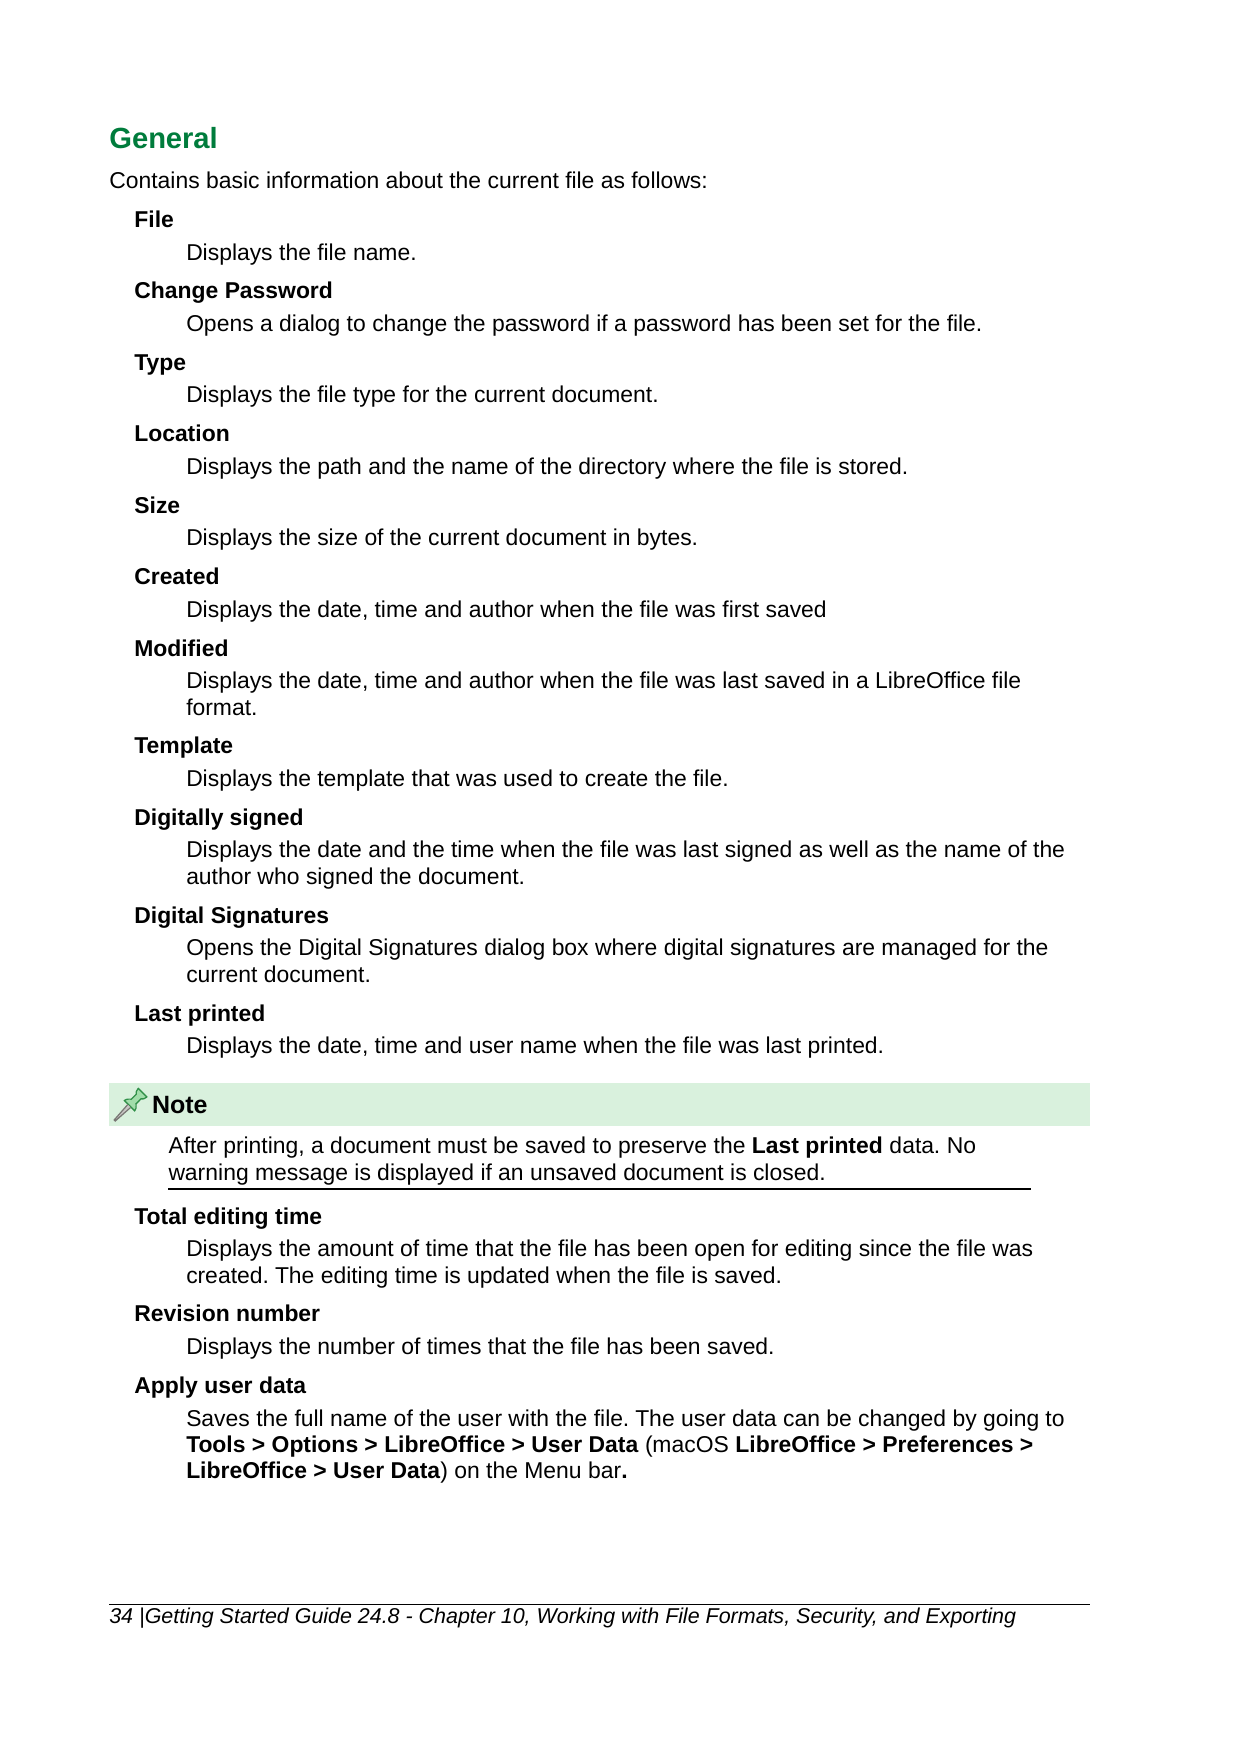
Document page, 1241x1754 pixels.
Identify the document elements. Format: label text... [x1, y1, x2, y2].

text Total editing time [134, 1203, 1090, 1229]
text Displays the number of times that the file has been saved. [186, 1333, 1090, 1359]
text Displays the date, time and user name when the file was last printed. [186, 1032, 1090, 1058]
subtitle General [109, 121, 1090, 154]
text Displays the amount of time that the file has been open for editing since the file was created. The editing time is updated when the file is saved. [186, 1235, 1090, 1288]
text Type [134, 349, 1090, 375]
text Modified [134, 634, 1090, 661]
text After printing, a document must be saved to preserve the Last printed data. No warning message is displayed if an unsaved document is closed. [168, 1132, 1031, 1188]
subtitle Note [109, 1083, 1090, 1126]
text Displays the file name. [186, 238, 1090, 265]
text Displays the template that was used to create the file. [186, 765, 1090, 791]
text Digitally signed [134, 804, 1090, 830]
list Contains basic information about the current file as follows: [109, 167, 1090, 193]
text Saves the full name of the user with the file. The user data can be changed by going to Tools > Options > LibreOffice > User Data (macOS LibreOffice > Preferences > LibreOffice > User Data) on the Menu bar. [186, 1404, 1090, 1483]
text Displays the date and the time when the file was last signed as well as the name of the author who signed the document. [186, 836, 1090, 889]
text File [134, 206, 1090, 232]
text Last printed [134, 999, 1090, 1026]
text Size [134, 492, 1090, 518]
text Revision number [134, 1300, 1090, 1327]
text Digital Signatures [134, 902, 1090, 928]
text Apply user data [134, 1372, 1090, 1398]
text Location [134, 420, 1090, 447]
text Displays the path and the name of the directory where the file is stored. [186, 453, 1090, 479]
text Displays the size of the current document in bytes. [186, 524, 1090, 551]
text Displays the date, time and author when the file was last saved in a LibreOffice file format. [186, 667, 1090, 720]
text Opens the Digital Signatures dialog box where digital signatures are managed for the current document. [186, 934, 1090, 987]
text Displays the date, time and author when the file was first saved [186, 596, 1090, 622]
text Displays the file type for the current document. [186, 381, 1090, 408]
text Created [134, 563, 1090, 589]
text Template [134, 732, 1090, 759]
text Change Password [134, 277, 1090, 304]
text Opens a dialog to change the password if a password has been set for the file. [186, 310, 1090, 336]
